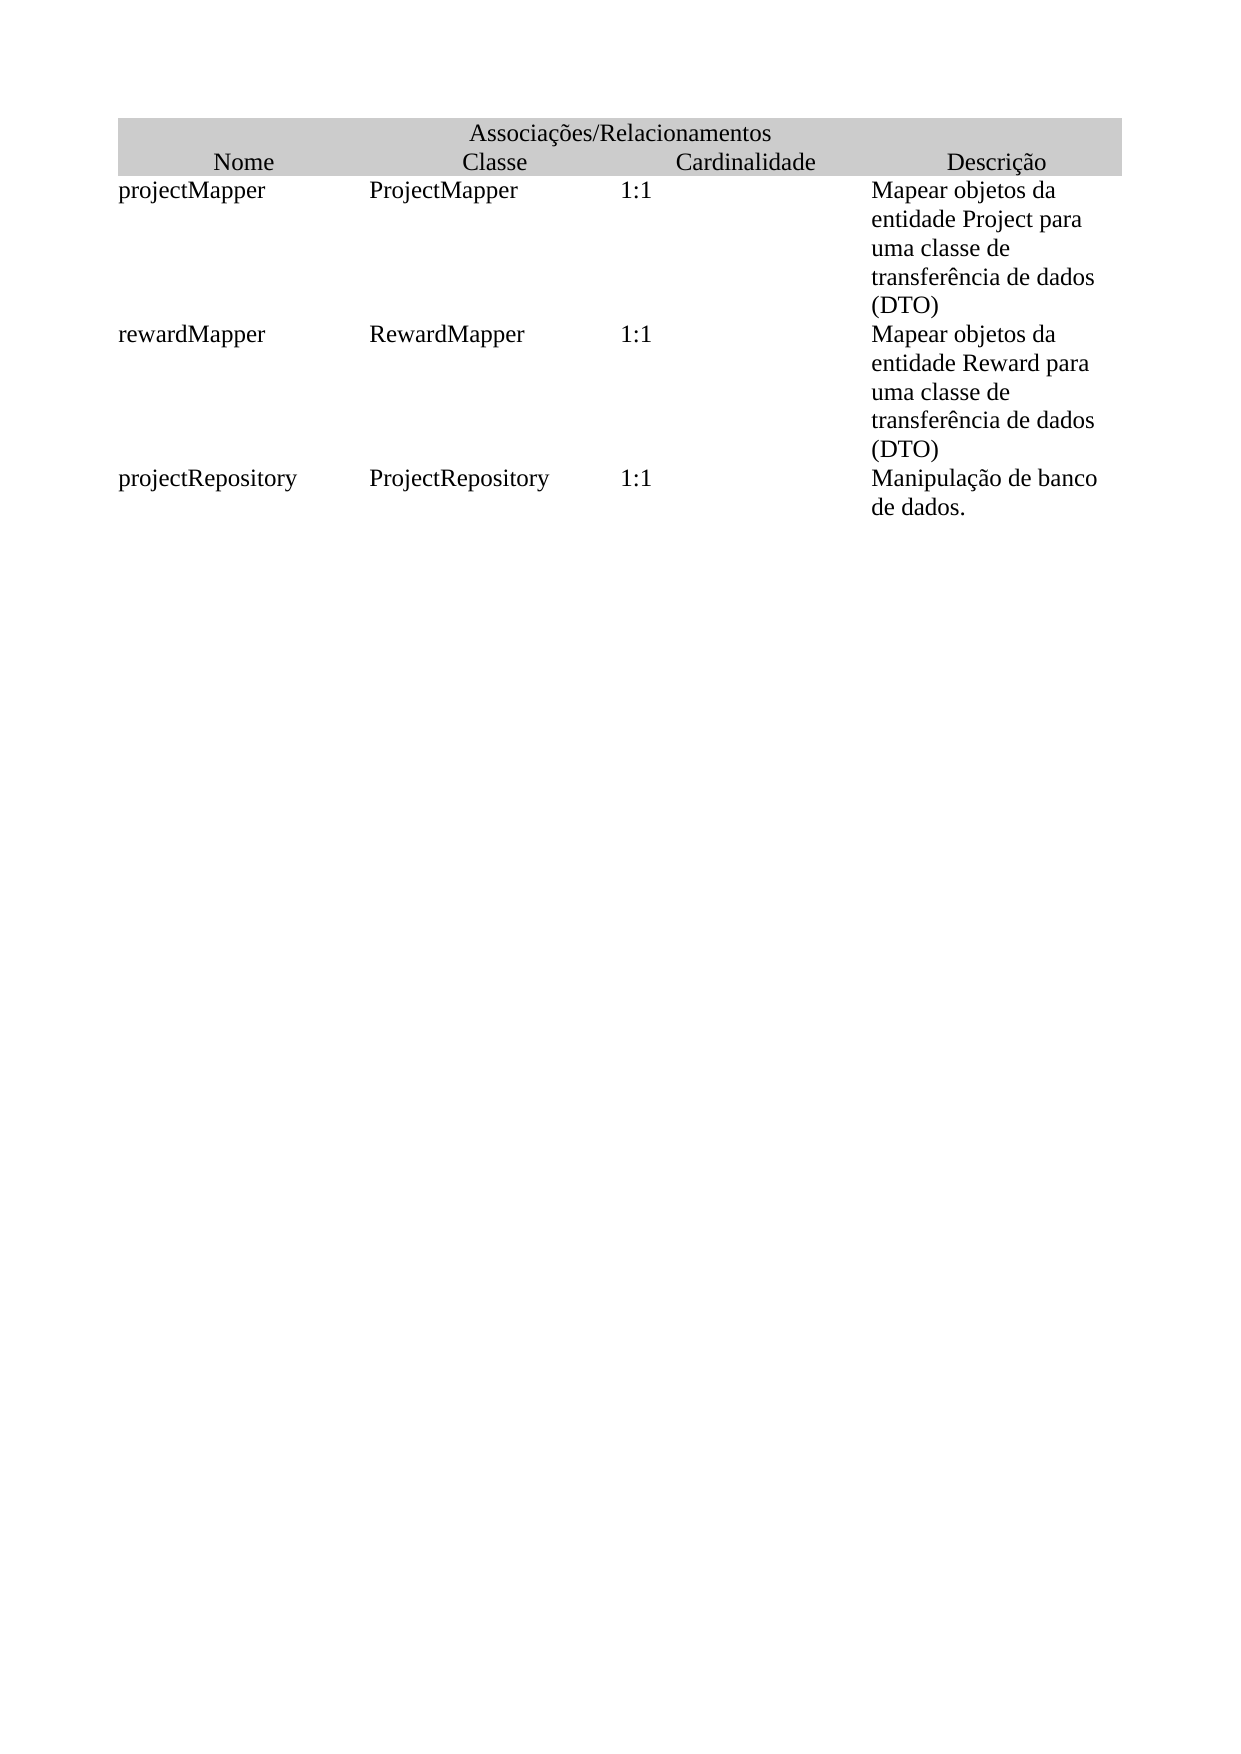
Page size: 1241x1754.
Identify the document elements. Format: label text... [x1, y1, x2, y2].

table_header Nome [118, 147, 369, 176]
table_cell RewardMapper [369, 319, 620, 463]
table_cell ProjectMapper [369, 176, 620, 319]
table_cell 1:1 [620, 176, 871, 319]
table_cell 1:1 [620, 463, 871, 521]
table_header Classe [369, 147, 620, 176]
table_cell 1:1 [620, 319, 871, 463]
table_cell projectRepository [118, 463, 369, 521]
table_header Cardinalidade [620, 147, 871, 176]
table_cell Mapear objetos da entidade Project para uma classe de transferência de dados (DTO) [871, 176, 1122, 319]
table_cell Mapear objetos da entidade Reward para uma classe de transferência de dados (DTO) [871, 319, 1122, 463]
table_cell ProjectRepository [369, 463, 620, 521]
table_header Descrição [871, 147, 1122, 176]
table_cell rewardMapper [118, 319, 369, 463]
table_cell Manipulação de banco de dados. [871, 463, 1122, 521]
table_header Associações/Relacionamentos [118, 118, 1122, 147]
table_cell projectMapper [118, 176, 369, 319]
